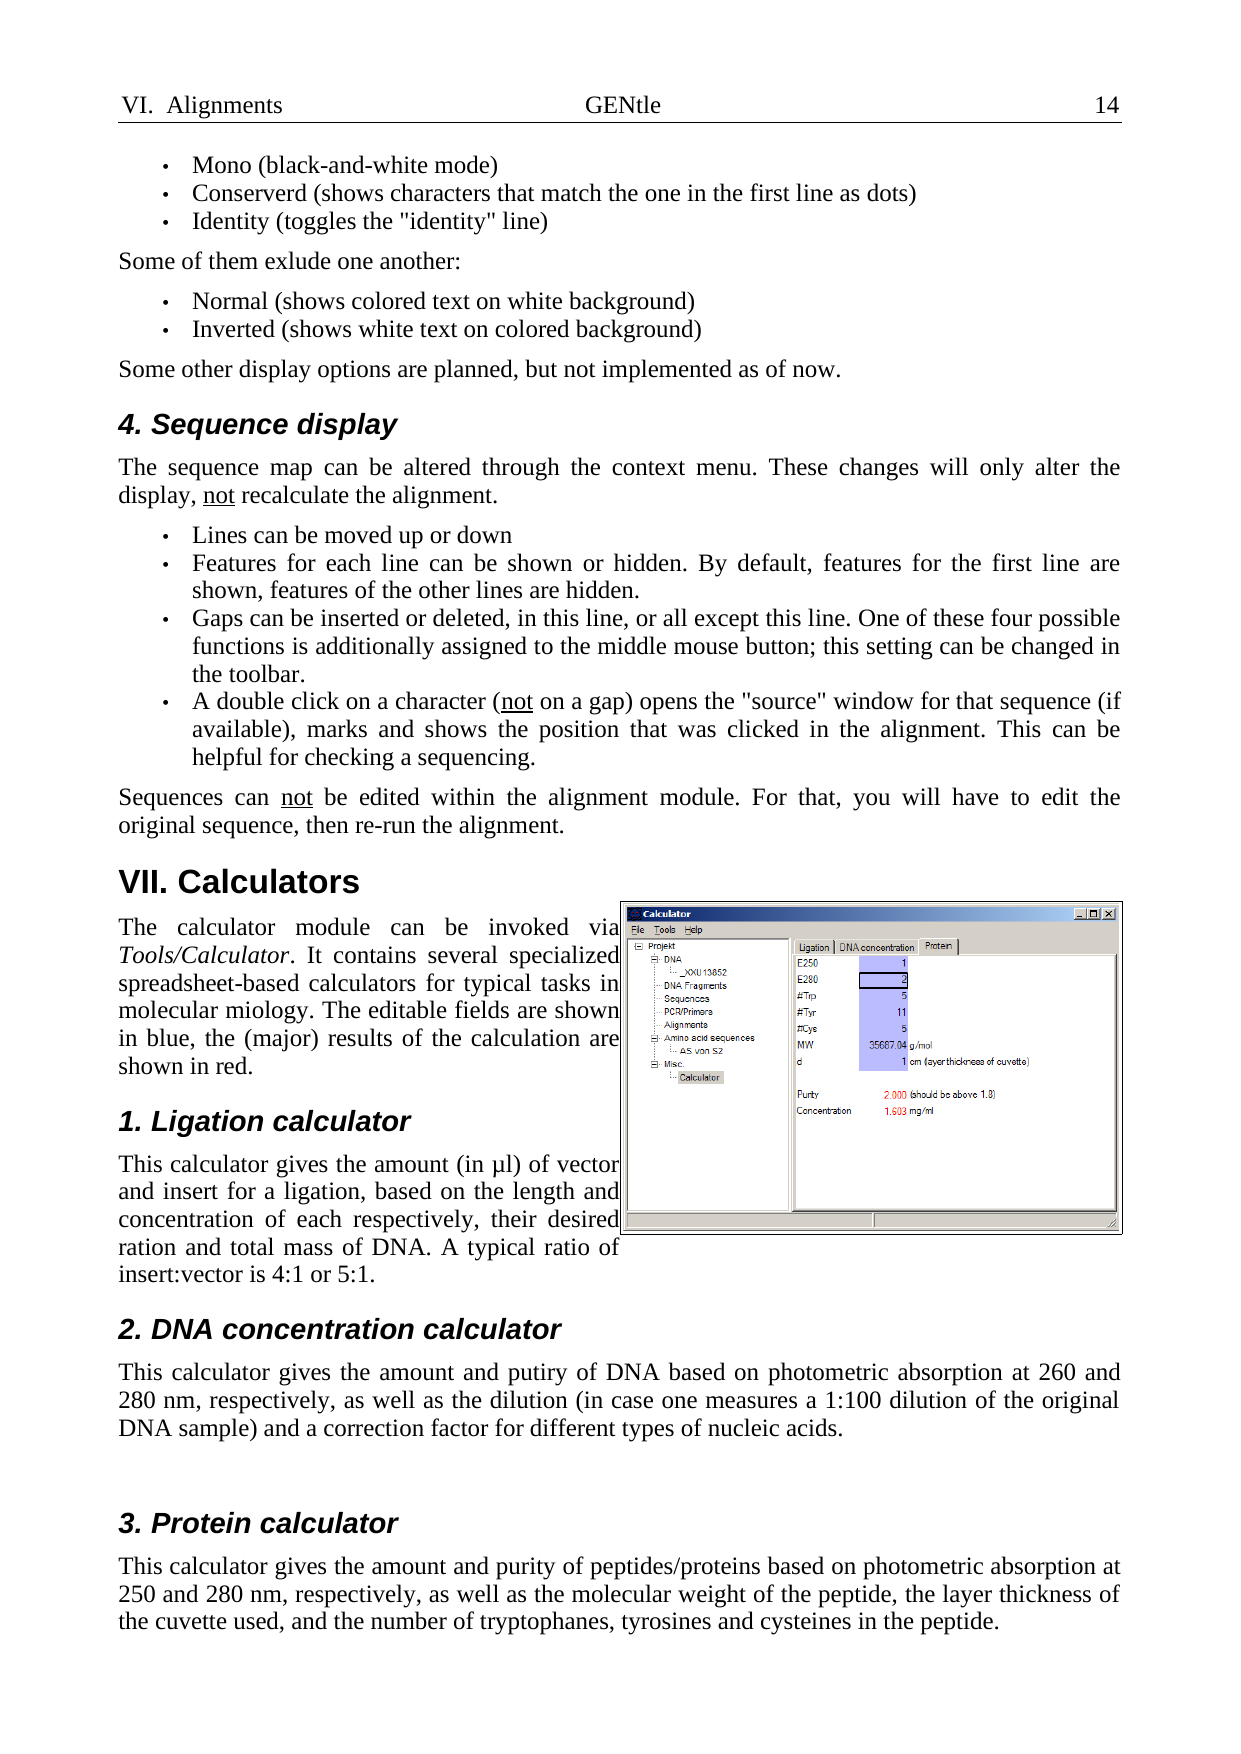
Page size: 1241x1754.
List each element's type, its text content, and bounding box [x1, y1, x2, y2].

list Normal (shows colored text on white background) [162, 287, 1122, 315]
text This calculator gives the amount and purity of peptides/proteins based on photometric absorption at 250 and 280 nm, respectively, as well as the molecular weight of the peptide, the layer thickness of the cuvette used, and the number of tryptophanes, tyrosines and cysteines in the peptide. [118, 1552, 1122, 1635]
list Mono (black-and-white mode) [162, 152, 1122, 179]
list Identity (toggles the "identity" line) [162, 207, 1122, 235]
text This calculator gives the amount and putiry of DNA based on photometric absorption at 260 and 280 nm, respectively, as well as the dilution (in case one measures a 1:100 dilution of the original DNA sample) and a correction factor for different types of nucleic acids. [118, 1358, 1122, 1442]
list Gaps can be inserted or deleted, in this line, or all except this line. One of these four possible functions is additionally assigned to the middle mouse button; this setting can be changed in the toolbar. [162, 604, 1122, 687]
list Inverted (shows white text on colored background) [162, 315, 1122, 343]
subtitle Sequence display [118, 408, 1122, 441]
subtitle Ligation calculator [118, 1104, 620, 1137]
subtitle Protein calculator [118, 1507, 1122, 1539]
list Lines can be moved up or down [162, 521, 1122, 549]
list Features for each line can be shown or hidden. By default, features for the first line are shown, features of the other lines are hidden. [162, 549, 1122, 604]
list A double click on a character (not on a gap) opens the "source" window for that sequence (if available), marks and shows the position that was clicked in the alignment. This can be helpful for checking a sequencing. [162, 687, 1122, 771]
subtitle DNA concentration calculator [118, 1313, 1122, 1346]
text [621, 902, 1122, 1234]
list Conserverd (shows characters that match the one in the first line as dots) [162, 179, 1122, 207]
subtitle Calculators [118, 863, 1122, 901]
text The sequence map can be altered through the context menu. These changes will only alter the display, not recalculate the alignment. [118, 453, 1122, 509]
text Some other display options are planned, but not implemented as of now. [118, 355, 1122, 383]
text Sequences can not be edited within the alignment module. For that, you will have to edit the original sequence, then re-run the alignment. [118, 783, 1122, 838]
text The calculator module can be invoked via Tools/Calculator. It contains several specialized spreadsheet-based calculators for typical tasks in molecular miology. The editable fields are shown in blue, the (major) results of the calculation are shown in red. [118, 913, 620, 1079]
text Some of them exlude one another: [118, 247, 1122, 275]
picture [623, 903, 1119, 1231]
text This calculator gives the amount (in µl) of vector and insert for a ligation, based on the length and concentration of each respectively, their desired ration and total mass of DNA. A typical ratio of insert:vector is 4:1 or 5:1. [118, 1150, 1122, 1288]
